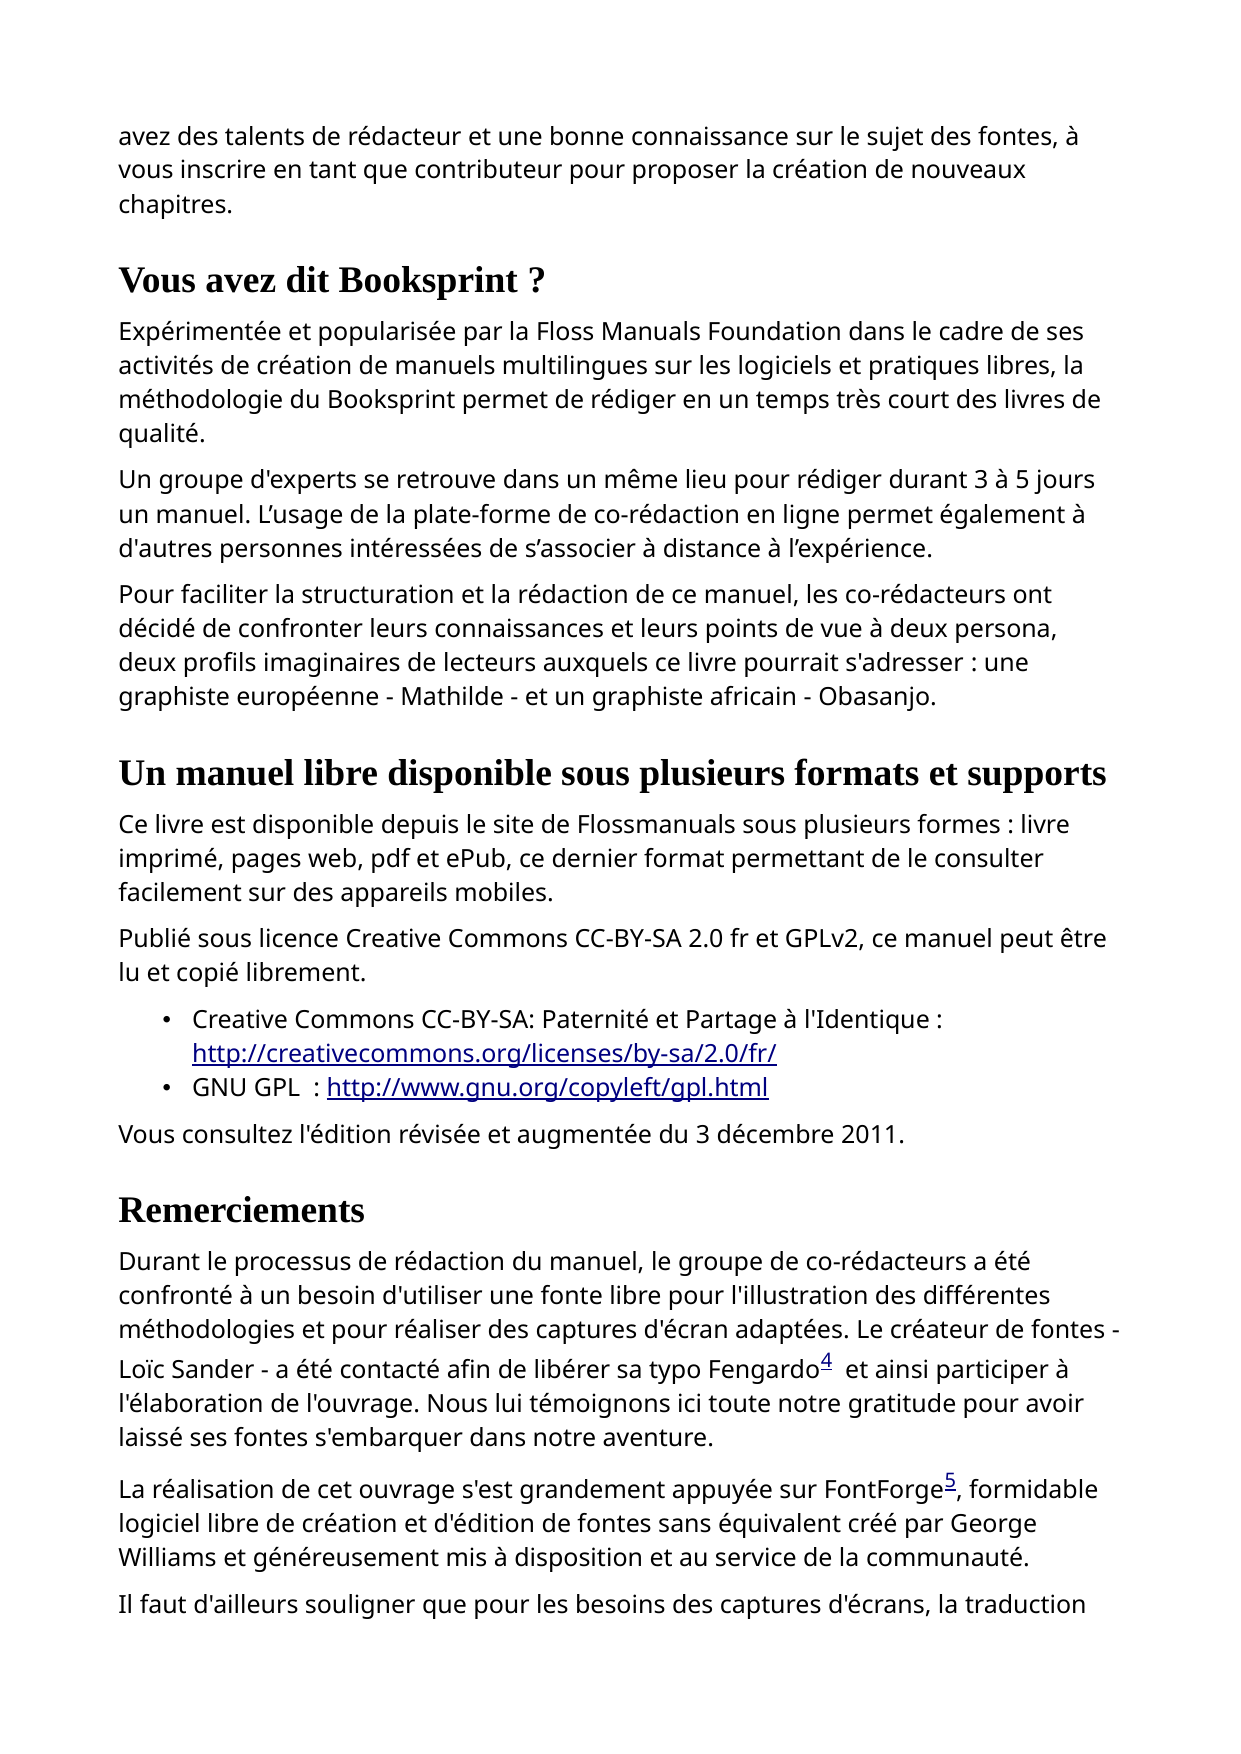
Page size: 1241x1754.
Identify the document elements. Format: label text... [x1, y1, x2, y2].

list Creative Commons CC-BY-SA: Paternité et Partage à l'Identique : http://creativecommons.org/licenses/by-sa/2.0/fr/ [162, 1002, 1122, 1070]
text Vous consultez l'édition révisée et augmentée du 3 décembre 2011. [118, 1116, 1122, 1150]
list GNU GPL : http://www.gnu.org/copyleft/gpl.html [162, 1070, 1122, 1104]
text Un groupe d'experts se retrouve dans un même lieu pour rédiger durant 3 à 5 jours un manuel. L’usage de la plate-forme de co-rédaction en ligne permet également à d'autres personnes intéressées de s’associer à distance à l’expérience. [118, 462, 1122, 564]
subtitle Remerciements [118, 1188, 1122, 1231]
text Pour faciliter la structuration et la rédaction de ce manuel, les co-rédacteurs ont décidé de confronter leurs connaissances et leurs points de vue à deux persona, deux profils imaginaires de lecteurs auxquels ce livre pourrait s'adresser : une graphiste européenne - Mathilde - et un graphiste africain - Obasanjo. [118, 577, 1122, 713]
text Publié sous licence Creative Commons CC-BY-SA 2.0 fr et GPLv2, ce manuel peut être lu et copié librement. [118, 921, 1122, 989]
text Expérimentée et popularisée par la Floss Manuals Foundation dans le cadre de ses activités de création de manuels multilingues sur les logiciels et pratiques libres, la méthodologie du Booksprint permet de rédiger en un temps très court des livres de qualité. [118, 313, 1122, 450]
subtitle Un manuel libre disponible sous plusieurs formats et supports [118, 751, 1122, 794]
text Durant le processus de rédaction du manuel, le groupe de co-rédacteurs a été confronté à un besoin d'utiliser une fonte libre pour l'illustration des différentes méthodologies et pour réaliser des captures d'écran adaptées. Le créateur de fontes - Loïc Sander - a été contacté afin de libérer sa typo Fengardo4 et ainsi participer à l'élaboration de l'ouvrage. Nous lui témoignons ici toute notre gratitude pour avoir laissé ses fontes s'embarquer dans notre aventure. [118, 1243, 1122, 1453]
text Il faut d'ailleurs souligner que pour les besoins des captures d'écrans, la traduction [118, 1586, 1122, 1621]
subtitle Vous avez dit Booksprint ? [118, 258, 1122, 301]
text La réalisation de cet ouvrage s'est grandement appuyée sur FontForge5, formidable logiciel libre de création et d'édition de fontes sans équivalent créé par George Williams et généreusement mis à disposition et au service de la communauté. [118, 1466, 1122, 1574]
text avez des talents de rédacteur et une bonne connaissance sur le sujet des fontes, à vous inscrire en tant que contributeur pour proposer la création de nouveaux chapitres. [118, 118, 1122, 220]
text Ce livre est disponible depuis le site de Flossmanuals sous plusieurs formes : livre imprimé, pages web, pdf et ePub, ce dernier format permettant de le consulter facilement sur des appareils mobiles. [118, 806, 1122, 908]
